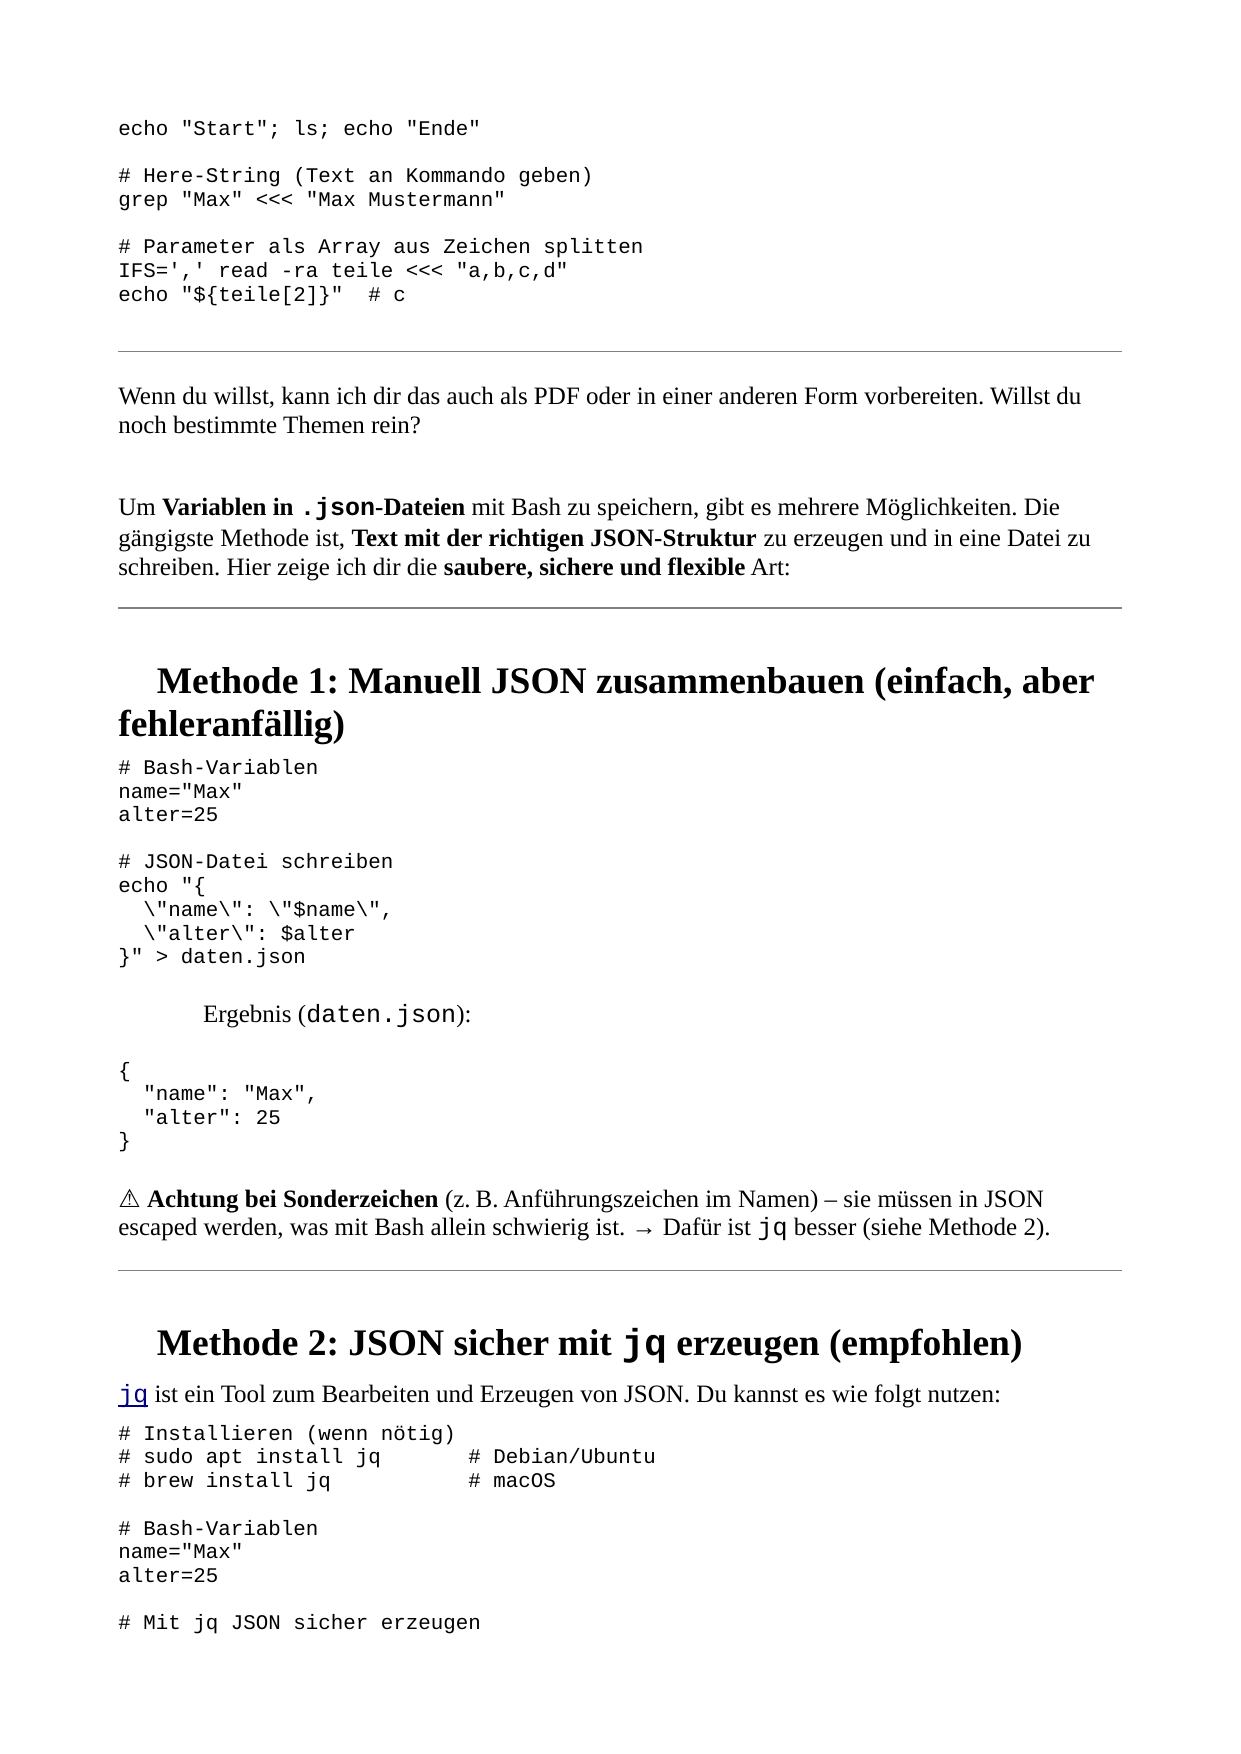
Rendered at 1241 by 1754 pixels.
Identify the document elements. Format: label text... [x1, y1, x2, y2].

text # Installieren (wenn nötig) [118, 1423, 1122, 1447]
text alter=25 [118, 804, 1122, 828]
text \"alter\": $alter [118, 922, 1122, 946]
text 📁 Ergebnis (daten.json): [177, 999, 1063, 1030]
text # Here-String (Text an Kommando geben) [118, 165, 1122, 189]
text alter=25 [118, 1565, 1122, 1588]
text # Bash-Variablen [118, 757, 1122, 781]
text # brew install jq # macOS [118, 1470, 1122, 1494]
text }" > daten.json [118, 946, 1122, 970]
text "alter": 25 [118, 1107, 1122, 1131]
text # Bash-Variablen [118, 1517, 1122, 1541]
text \"name\": \"$name\", [118, 899, 1122, 922]
subtitle ✅ Methode 2: JSON sicher mit jq erzeugen (empfohlen) [118, 1321, 1122, 1367]
text grep "Max" <<< "Max Mustermann" [118, 189, 1122, 213]
text name="Max" [118, 781, 1122, 804]
text name="Max" [118, 1541, 1122, 1565]
text } [118, 1131, 1122, 1154]
text # sudo apt install jq # Debian/Ubuntu [118, 1447, 1122, 1470]
text jq ist ein Tool zum Bearbeiten und Erzeugen von JSON. Du kannst es wie folgt nutzen: [118, 1379, 1122, 1410]
text Wenn du willst, kann ich dir das auch als PDF oder in einer anderen Form vorbereiten. Willst du noch bestimmte Themen rein? [118, 381, 1122, 438]
text echo "Start"; ls; echo "Ende" [118, 118, 1122, 142]
text # JSON-Datei schreiben [118, 852, 1122, 875]
subtitle ✅ Methode 1: Manuell JSON zusammenbauen (einfach, aber fehleranfällig) [118, 658, 1122, 744]
text ⚠️ Achtung bei Sonderzeichen (z. B. Anführungszeichen im Namen) – sie müssen in JSON escaped werden, was mit Bash allein schwierig ist. → Dafür ist jq besser (siehe Methode 2). [118, 1184, 1122, 1243]
text IFS=',' read -ra teile <<< "a,b,c,d" [118, 260, 1122, 284]
text # Mit jq JSON sicher erzeugen [118, 1612, 1122, 1636]
text { [118, 1059, 1122, 1083]
text echo "{ [118, 875, 1122, 899]
text Um Variablen in .json-Dateien mit Bash zu speichern, gibt es mehrere Möglichkeiten. Die gängigste Methode ist, Text mit der richtigen JSON-Struktur zu erzeugen und in eine Datei zu schreiben. Hier zeige ich dir die saubere, sichere und flexible Art: [118, 492, 1122, 581]
text "name": "Max", [118, 1083, 1122, 1107]
text # Parameter als Array aus Zeichen splitten [118, 236, 1122, 260]
text echo "${teile[2]}" # c [118, 284, 1122, 307]
